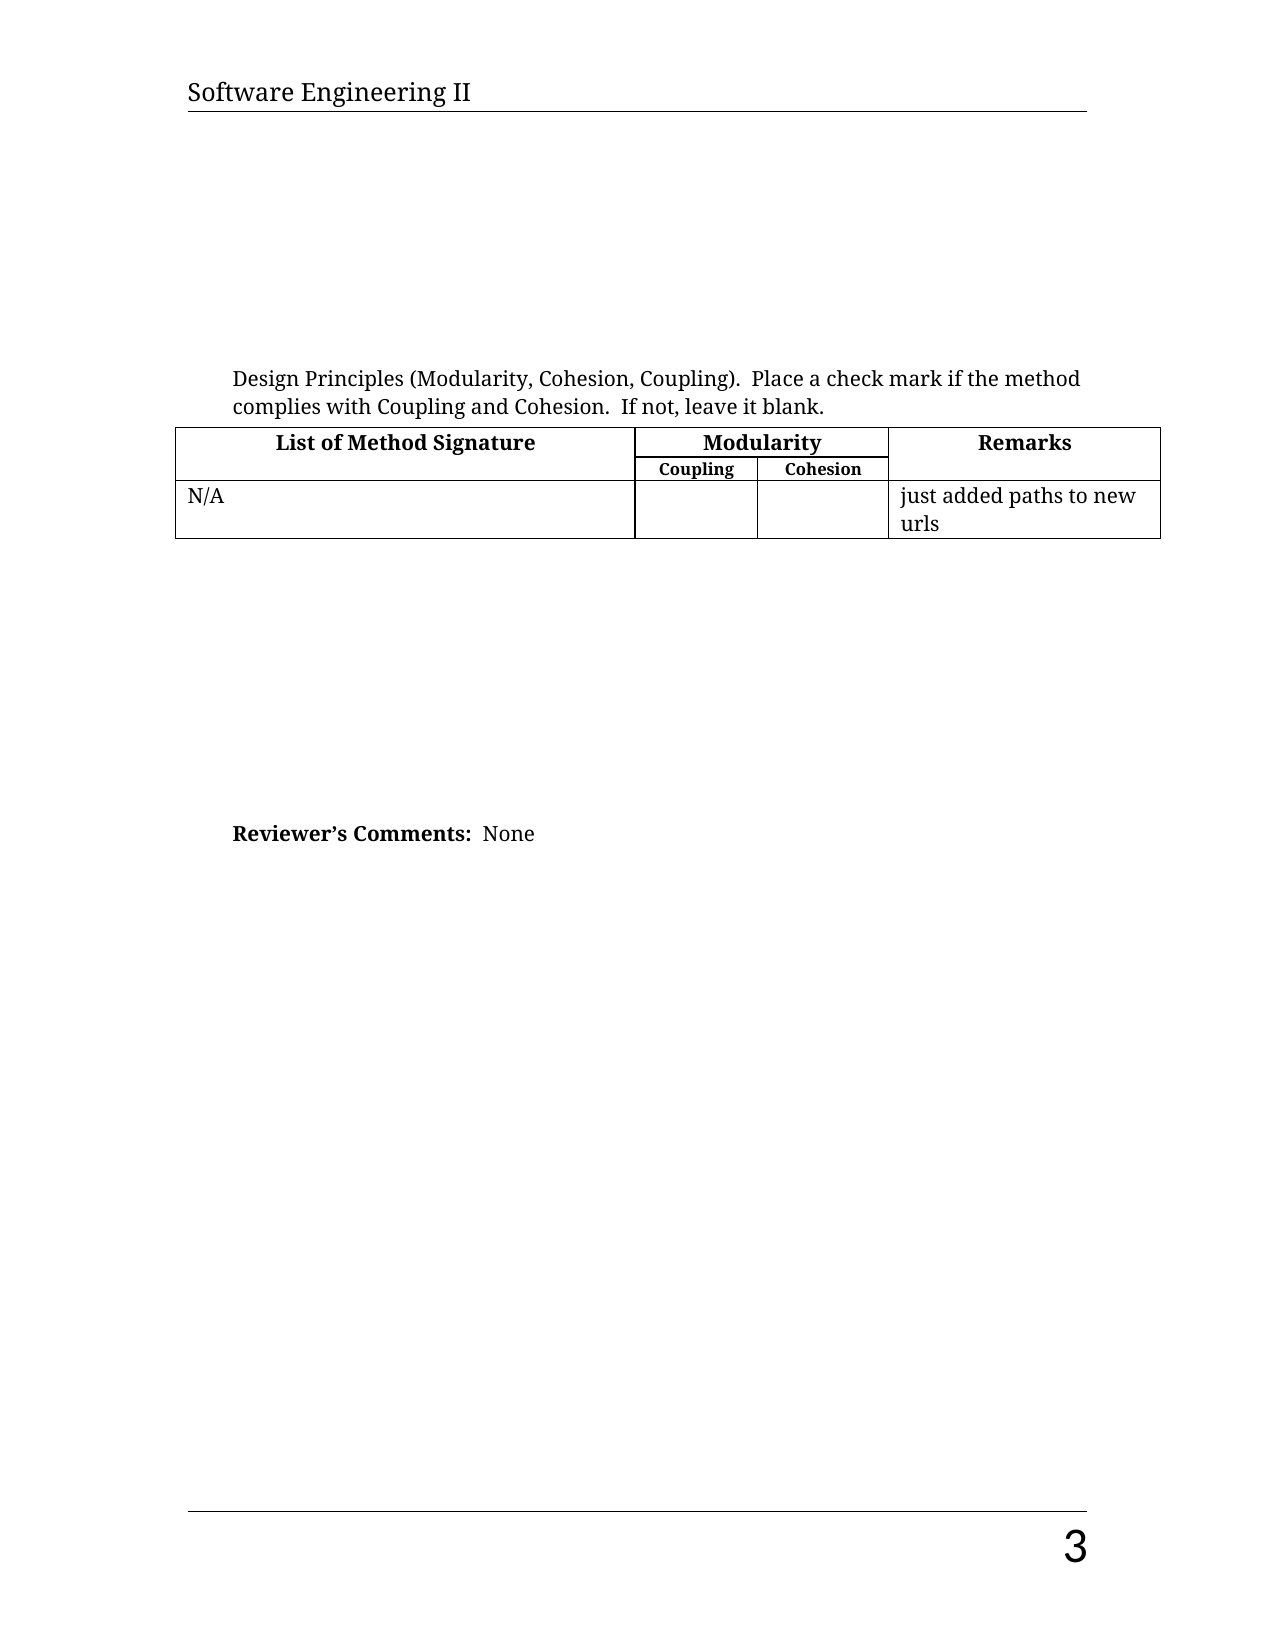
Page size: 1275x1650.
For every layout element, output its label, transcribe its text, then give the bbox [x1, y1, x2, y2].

table_cell just added paths to new urls [889, 481, 1160, 538]
table_cell [636, 481, 757, 538]
subtitle Design Principles (Modularity, Cohesion, Coupling). Place a check mark if the method complies with Coupling and Cohesion. If not, leave it blank. [187, 364, 1087, 421]
table_cell Cohesion [758, 458, 888, 480]
table_header List of Method Signature [176, 428, 634, 480]
subtitle Reviewer’s Comments: None [187, 819, 1087, 886]
table_header Modularity [636, 428, 888, 456]
table_header Remarks [889, 428, 1160, 480]
table_cell [758, 481, 888, 538]
table_cell Coupling [636, 458, 757, 480]
table_cell N/A [176, 481, 634, 538]
